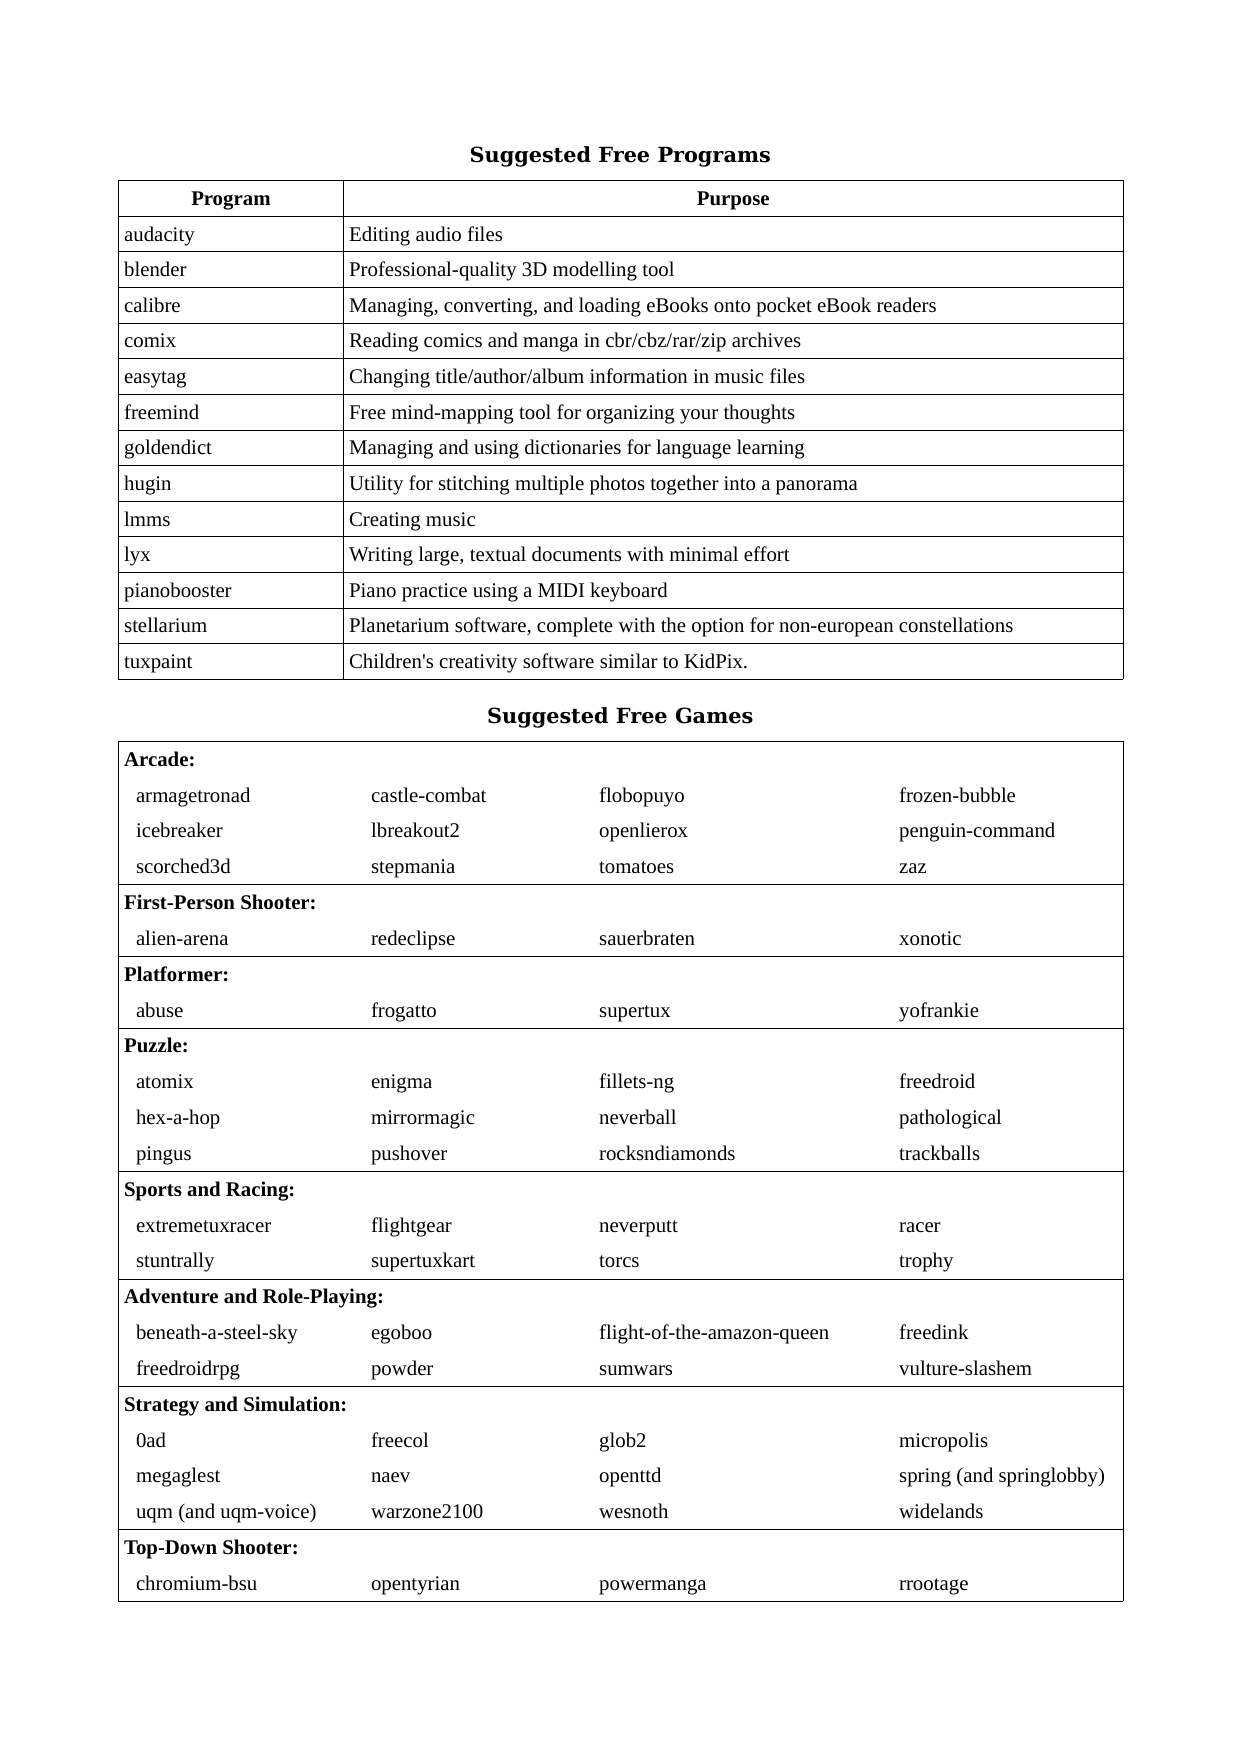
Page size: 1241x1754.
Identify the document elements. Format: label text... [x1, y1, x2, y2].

table_cell egoboo [365, 1314, 593, 1350]
table_cell Managing and using dictionaries for language learning [344, 431, 1123, 465]
table_cell freedink [893, 1314, 1123, 1350]
table_header Program [119, 181, 343, 216]
table_cell opentyrian [365, 1565, 593, 1601]
table_cell Reading comics and manga in cbr/cbz/rar/zip archives [344, 324, 1123, 358]
table_cell naev [365, 1458, 593, 1493]
table_cell icebreaker [119, 813, 365, 848]
table_cell calibre [119, 288, 343, 323]
table_cell freedroid [893, 1063, 1123, 1099]
subtitle Suggested Free Programs [118, 143, 1122, 168]
table_cell lbreakout2 [365, 813, 593, 848]
table_cell Sports and Racing: [119, 1172, 1123, 1207]
table_cell pushover [365, 1135, 593, 1171]
table_cell xonotic [893, 920, 1123, 956]
table_cell fillets-ng [593, 1063, 893, 1099]
table_cell torcs [593, 1243, 893, 1278]
table_cell redeclipse [365, 920, 593, 956]
table_cell lmms [119, 502, 343, 536]
table_cell powermanga [593, 1565, 893, 1601]
table_cell Top-Down Shooter: [119, 1530, 1123, 1565]
table_cell tomatoes [593, 849, 893, 884]
table_cell scorched3d [119, 849, 365, 884]
table_cell micropolis [893, 1422, 1123, 1457]
table_cell Managing, converting, and loading eBooks onto pocket eBook readers [344, 288, 1123, 323]
table_cell pathological [893, 1099, 1123, 1135]
table_cell Platformer: [119, 957, 1123, 992]
table_cell freemind [119, 395, 343, 429]
table_cell castle-combat [365, 777, 593, 812]
subtitle Suggested Free Games [118, 704, 1122, 728]
table_cell racer [893, 1207, 1123, 1242]
table_cell enigma [365, 1063, 593, 1099]
table_cell freecol [365, 1422, 593, 1457]
table_cell warzone2100 [365, 1494, 593, 1529]
table_cell sauerbraten [593, 920, 893, 956]
table_cell extremetuxracer [119, 1207, 365, 1242]
table_cell powder [365, 1350, 593, 1386]
table_cell easytag [119, 359, 343, 394]
table_cell supertuxkart [365, 1243, 593, 1278]
table_cell Creating music [344, 502, 1123, 536]
table_cell Writing large, textual documents with minimal effort [344, 537, 1123, 572]
table_cell flobopuyo [593, 777, 893, 812]
table_cell trackballs [893, 1135, 1123, 1171]
table_cell neverputt [593, 1207, 893, 1242]
table_cell hugin [119, 466, 343, 501]
table_cell 0ad [119, 1422, 365, 1457]
table_cell zaz [893, 849, 1123, 884]
table_cell spring (and springlobby) [893, 1458, 1123, 1493]
table_cell Children's creativity software similar to KidPix. [344, 644, 1123, 679]
table_cell rrootage [893, 1565, 1123, 1601]
table_cell chromium-bsu [119, 1565, 365, 1601]
table_cell atomix [119, 1063, 365, 1099]
table_cell supertux [593, 992, 893, 1027]
table_cell rocksndiamonds [593, 1135, 893, 1171]
table_cell alien-arena [119, 920, 365, 956]
table_cell uqm (and uqm-voice) [119, 1494, 365, 1529]
table_cell openttd [593, 1458, 893, 1493]
table_cell blender [119, 252, 343, 287]
table_cell penguin-command [893, 813, 1123, 848]
table_cell Utility for stitching multiple photos together into a panorama [344, 466, 1123, 501]
table_cell freedroidrpg [119, 1350, 365, 1386]
table_cell lyx [119, 537, 343, 572]
table_cell comix [119, 324, 343, 358]
table_cell neverball [593, 1099, 893, 1135]
table_cell mirrormagic [365, 1099, 593, 1135]
table_cell flightgear [365, 1207, 593, 1242]
table_cell hex-a-hop [119, 1099, 365, 1135]
table_cell stellarium [119, 609, 343, 643]
table_cell Changing title/author/album information in music files [344, 359, 1123, 394]
table_cell widelands [893, 1494, 1123, 1529]
table_cell sumwars [593, 1350, 893, 1386]
table_cell trophy [893, 1243, 1123, 1278]
table_cell openlierox [593, 813, 893, 848]
table_header Purpose [344, 181, 1123, 216]
table_cell First-Person Shooter: [119, 885, 1123, 920]
table_cell wesnoth [593, 1494, 893, 1529]
table_cell goldendict [119, 431, 343, 465]
table_cell beneath-a-steel-sky [119, 1314, 365, 1350]
table_cell Editing audio files [344, 217, 1123, 251]
table_cell frozen-bubble [893, 777, 1123, 812]
table_cell pingus [119, 1135, 365, 1171]
table_cell Free mind-mapping tool for organizing your thoughts [344, 395, 1123, 429]
table_cell Planetarium software, complete with the option for non-european constellations [344, 609, 1123, 643]
table_cell vulture-slashem [893, 1350, 1123, 1386]
table_cell stuntrally [119, 1243, 365, 1278]
table_cell audacity [119, 217, 343, 251]
table_cell armagetronad [119, 777, 365, 812]
table_cell frogatto [365, 992, 593, 1027]
table_cell yofrankie [893, 992, 1123, 1027]
table_cell megaglest [119, 1458, 365, 1493]
table_cell abuse [119, 992, 365, 1027]
table_cell pianobooster [119, 573, 343, 608]
table_header Arcade: [119, 742, 1123, 777]
table_cell glob2 [593, 1422, 893, 1457]
table_cell Adventure and Role-Playing: [119, 1280, 1123, 1314]
table_cell tuxpaint [119, 644, 343, 679]
table_cell stepmania [365, 849, 593, 884]
table_cell Piano practice using a MIDI keyboard [344, 573, 1123, 608]
table_cell Puzzle: [119, 1029, 1123, 1063]
table_cell flight-of-the-amazon-queen [593, 1314, 893, 1350]
table_cell Strategy and Simulation: [119, 1387, 1123, 1422]
table_cell Professional-quality 3D modelling tool [344, 252, 1123, 287]
